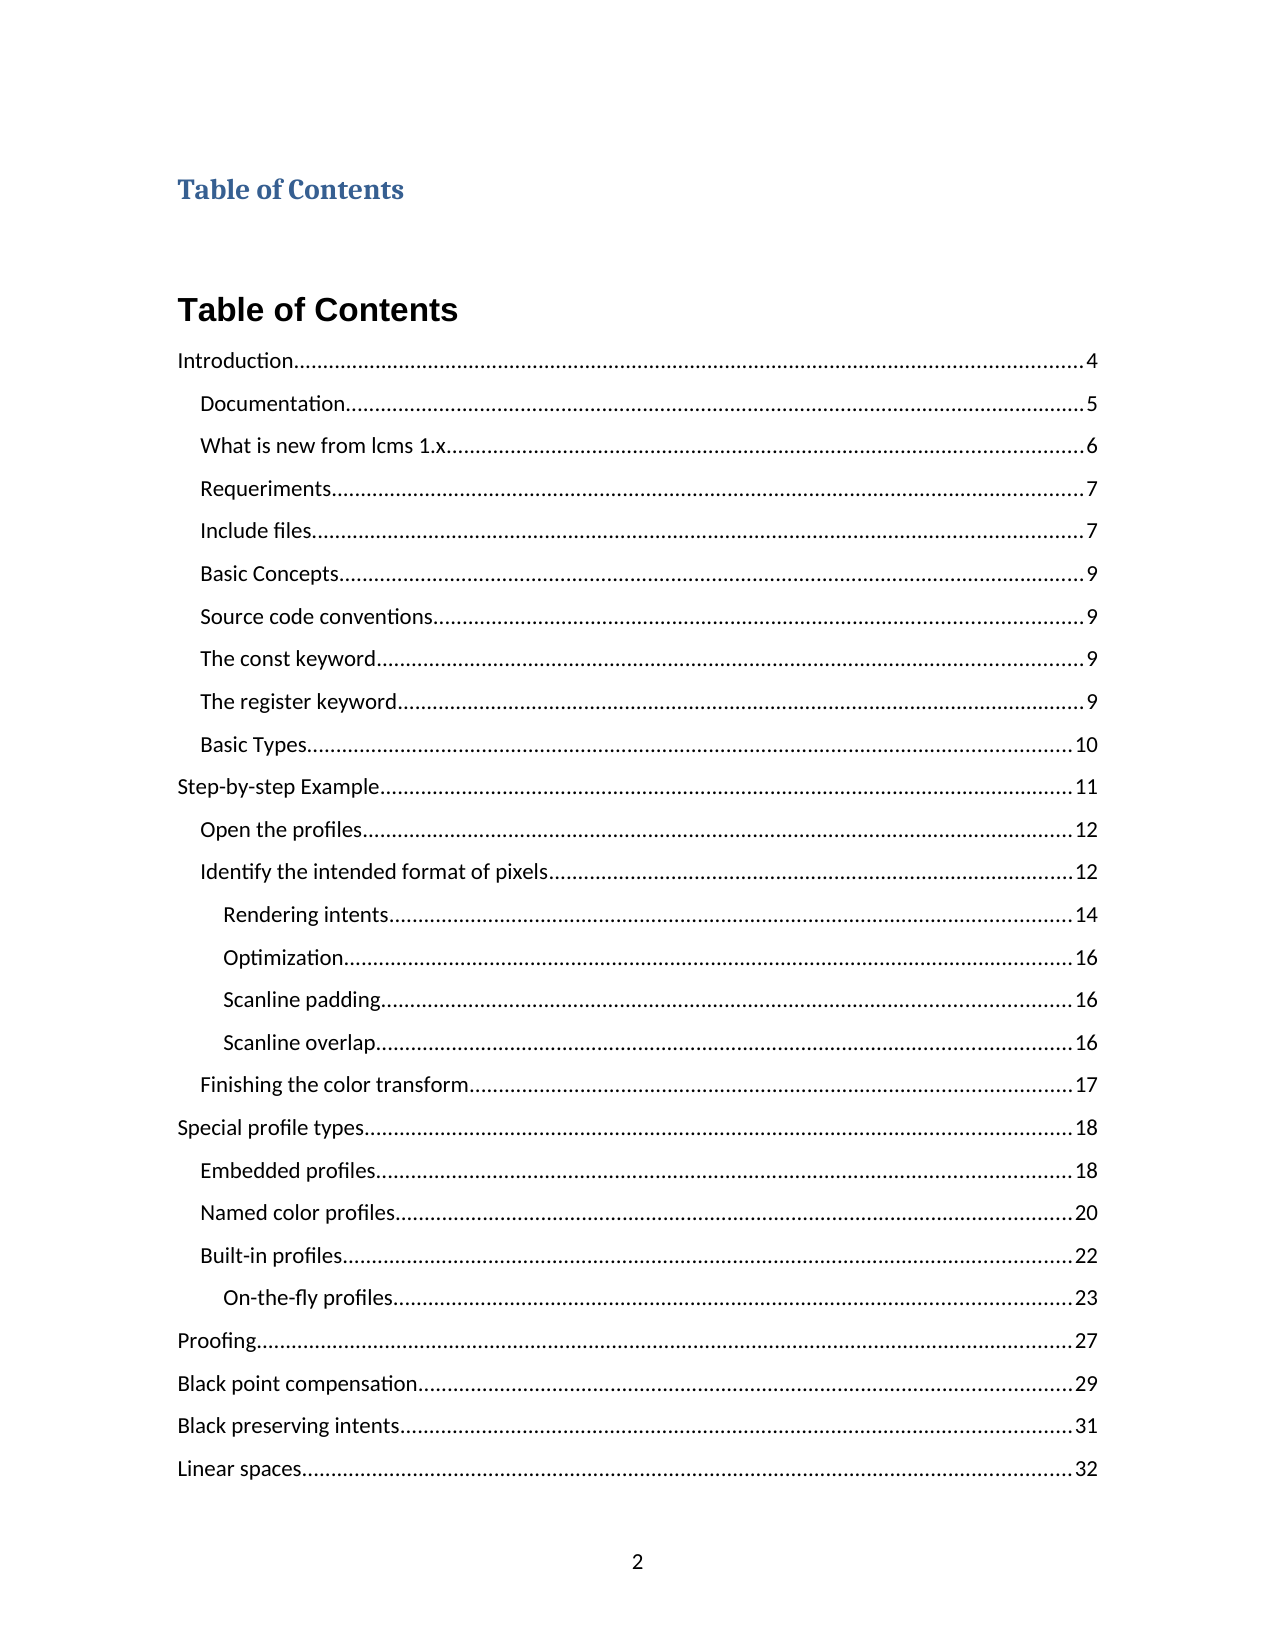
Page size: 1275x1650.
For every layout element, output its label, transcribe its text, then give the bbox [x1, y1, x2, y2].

text Proofing 27 [177, 1326, 1098, 1354]
text Identify the intended format of pixels 12 [200, 857, 1098, 886]
text Black preserving intents 31 [177, 1411, 1098, 1439]
text Open the profiles 12 [200, 815, 1098, 843]
text Embedded profiles 18 [200, 1156, 1098, 1184]
text Documentation 5 [200, 389, 1098, 417]
text Requeriments 7 [200, 474, 1098, 502]
subtitle Table of Contents [177, 289, 1098, 328]
subtitle Table of Contents [177, 173, 1098, 207]
text Special profile types 18 [177, 1113, 1098, 1141]
text Optimization 16 [223, 943, 1098, 971]
text What is new from lcms 1.x 6 [200, 431, 1098, 459]
text Named color profiles 20 [200, 1198, 1098, 1226]
text Basic Types 10 [200, 730, 1098, 758]
text Built-in profiles 22 [200, 1241, 1098, 1269]
text Basic Concepts 9 [200, 559, 1098, 587]
text Scanline overlap 16 [223, 1028, 1098, 1056]
text Source code conventions 9 [200, 602, 1098, 630]
text The const keyword 9 [200, 644, 1098, 672]
text Include files 7 [200, 517, 1098, 545]
text Step-by-step Example 11 [177, 772, 1098, 800]
text Black point compensation 29 [177, 1369, 1098, 1397]
text Finishing the color transform 17 [200, 1071, 1098, 1098]
text Introduction 4 [177, 346, 1098, 374]
text Scanline padding 16 [223, 985, 1098, 1013]
text Rendering intents 14 [223, 900, 1098, 928]
text On-the-fly profiles 23 [223, 1283, 1098, 1312]
text Linear spaces 32 [177, 1454, 1098, 1482]
text The register keyword 9 [200, 687, 1098, 715]
